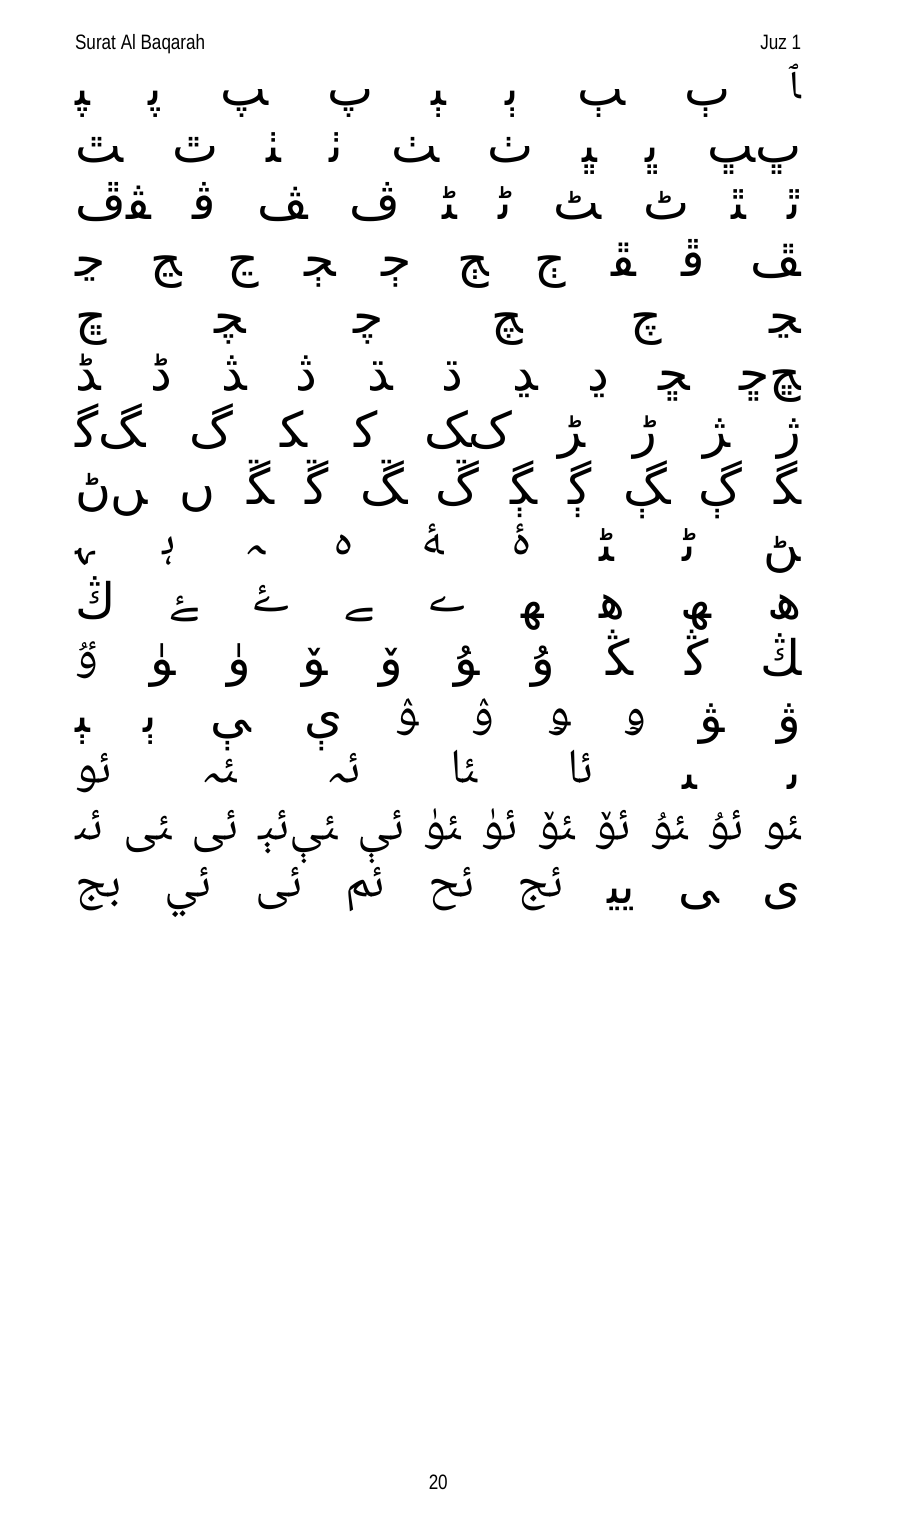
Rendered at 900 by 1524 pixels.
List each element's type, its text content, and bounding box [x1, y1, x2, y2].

text ﭚﭛ ﭜ ﭝ ﭞ ﭟ ﭠ ﭡ ﭢ ﭣ [75, 117, 801, 174]
text ﭹ ﭺ ﭻ ﭼ ﭽ ﭾ [75, 288, 801, 345]
text ﭿﮀ ﮁ ﮂ ﮃ ﮄ ﮅ ﮆ ﮇ ﮈ ﮉ [75, 345, 801, 402]
text ﯯ ﯰ ﯱ ﯲ ﯳ ﯴ ﯵ ﯶ ﯷﯸ ﯹ ﯺ ﯻ [75, 801, 801, 858]
text ﮊ ﮋ ﮌ ﮍ ﮎﮏ ﮐ ﮑ ﮒ ﮓﮔ [75, 402, 801, 459]
text ﯨ ﯩ ﯪ ﯫ ﯬ ﯭ ﯮ [75, 744, 801, 801]
text ﮡ ﮢ ﮣ ﮤ ﮥ ﮦ ﮧ ﮨ ﮩ [75, 516, 801, 573]
text ﮕ ﮖ ﮗ ﮘ ﮙ ﮚ ﮛ ﮜ ﮝ ﮞ ﮟﮠ [75, 459, 801, 516]
text ﭑ ﭒ ﭓ ﭔ ﭕ ﭖ ﭗ ﭘ ﭙ [75, 60, 801, 117]
text ﯔ ﯕ ﯖ ﯗ ﯘ ﯙ ﯚ ﯛ ﯜ ﯝ [75, 630, 801, 687]
text ﭯ ﭰ ﭱ ﭲ ﭳ ﭴ ﭵ ﭶ ﭷ ﭸ [75, 231, 801, 288]
text ﮪ ﮫ ﮬ ﮭ ﮮ ﮯ ﮰ ﮱ ﯓ [75, 573, 801, 630]
text ﭤ ﭥ ﭦ ﭧ ﭨ ﭩ ﭪ ﭫ ﭬ ﭭﭮ [75, 174, 801, 231]
text ﯞ ﯟ ﯠ ﯡ ﯢ ﯣ ﯤ ﯥ ﯦ ﯧ [75, 687, 801, 744]
text ﯼ ﯽ ﯾﯿ ﰀ ﰁ ﰂ ﰃ ﰄ ﰅ [75, 858, 801, 915]
